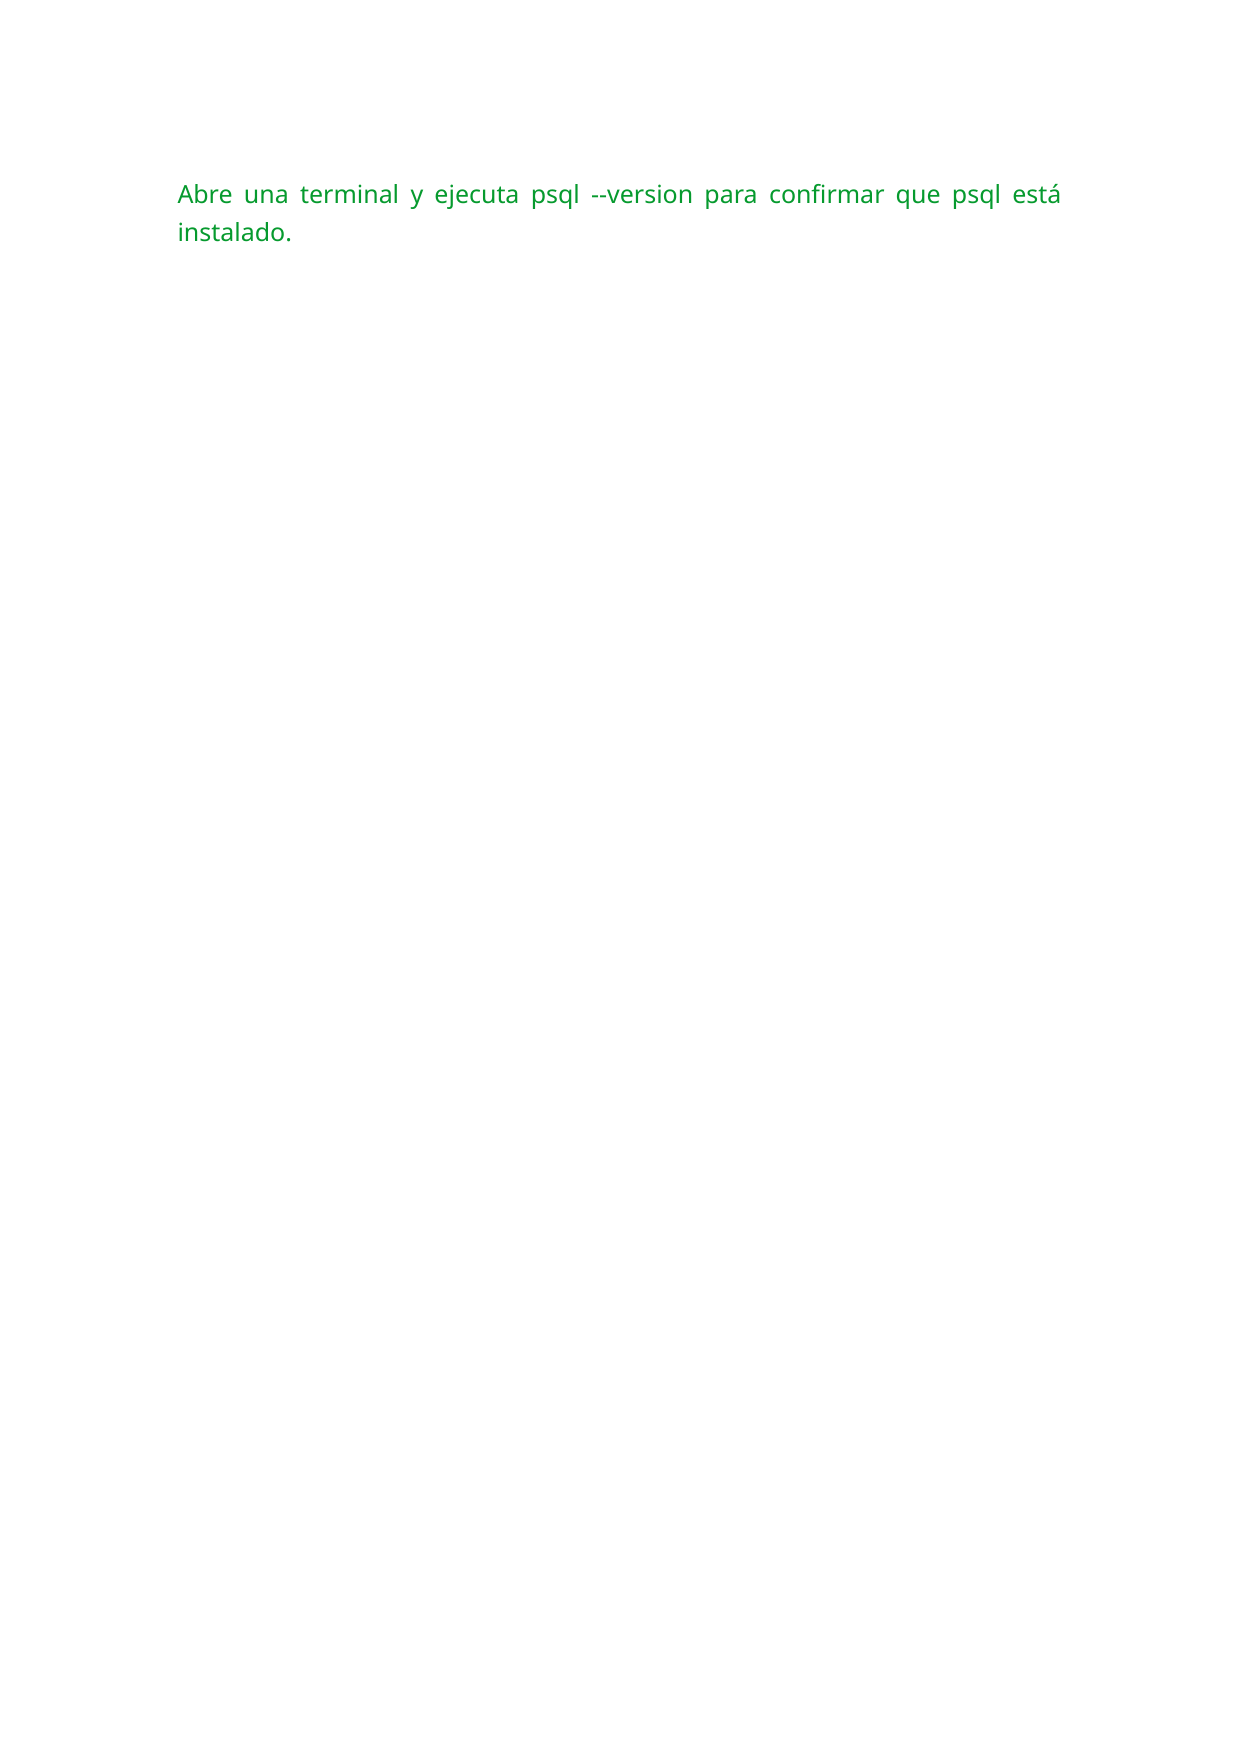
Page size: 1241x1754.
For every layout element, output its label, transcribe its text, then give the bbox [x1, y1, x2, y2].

text Abre una terminal y ejecuta psql --version para confirmar que psql está instalado. [177, 177, 1063, 249]
